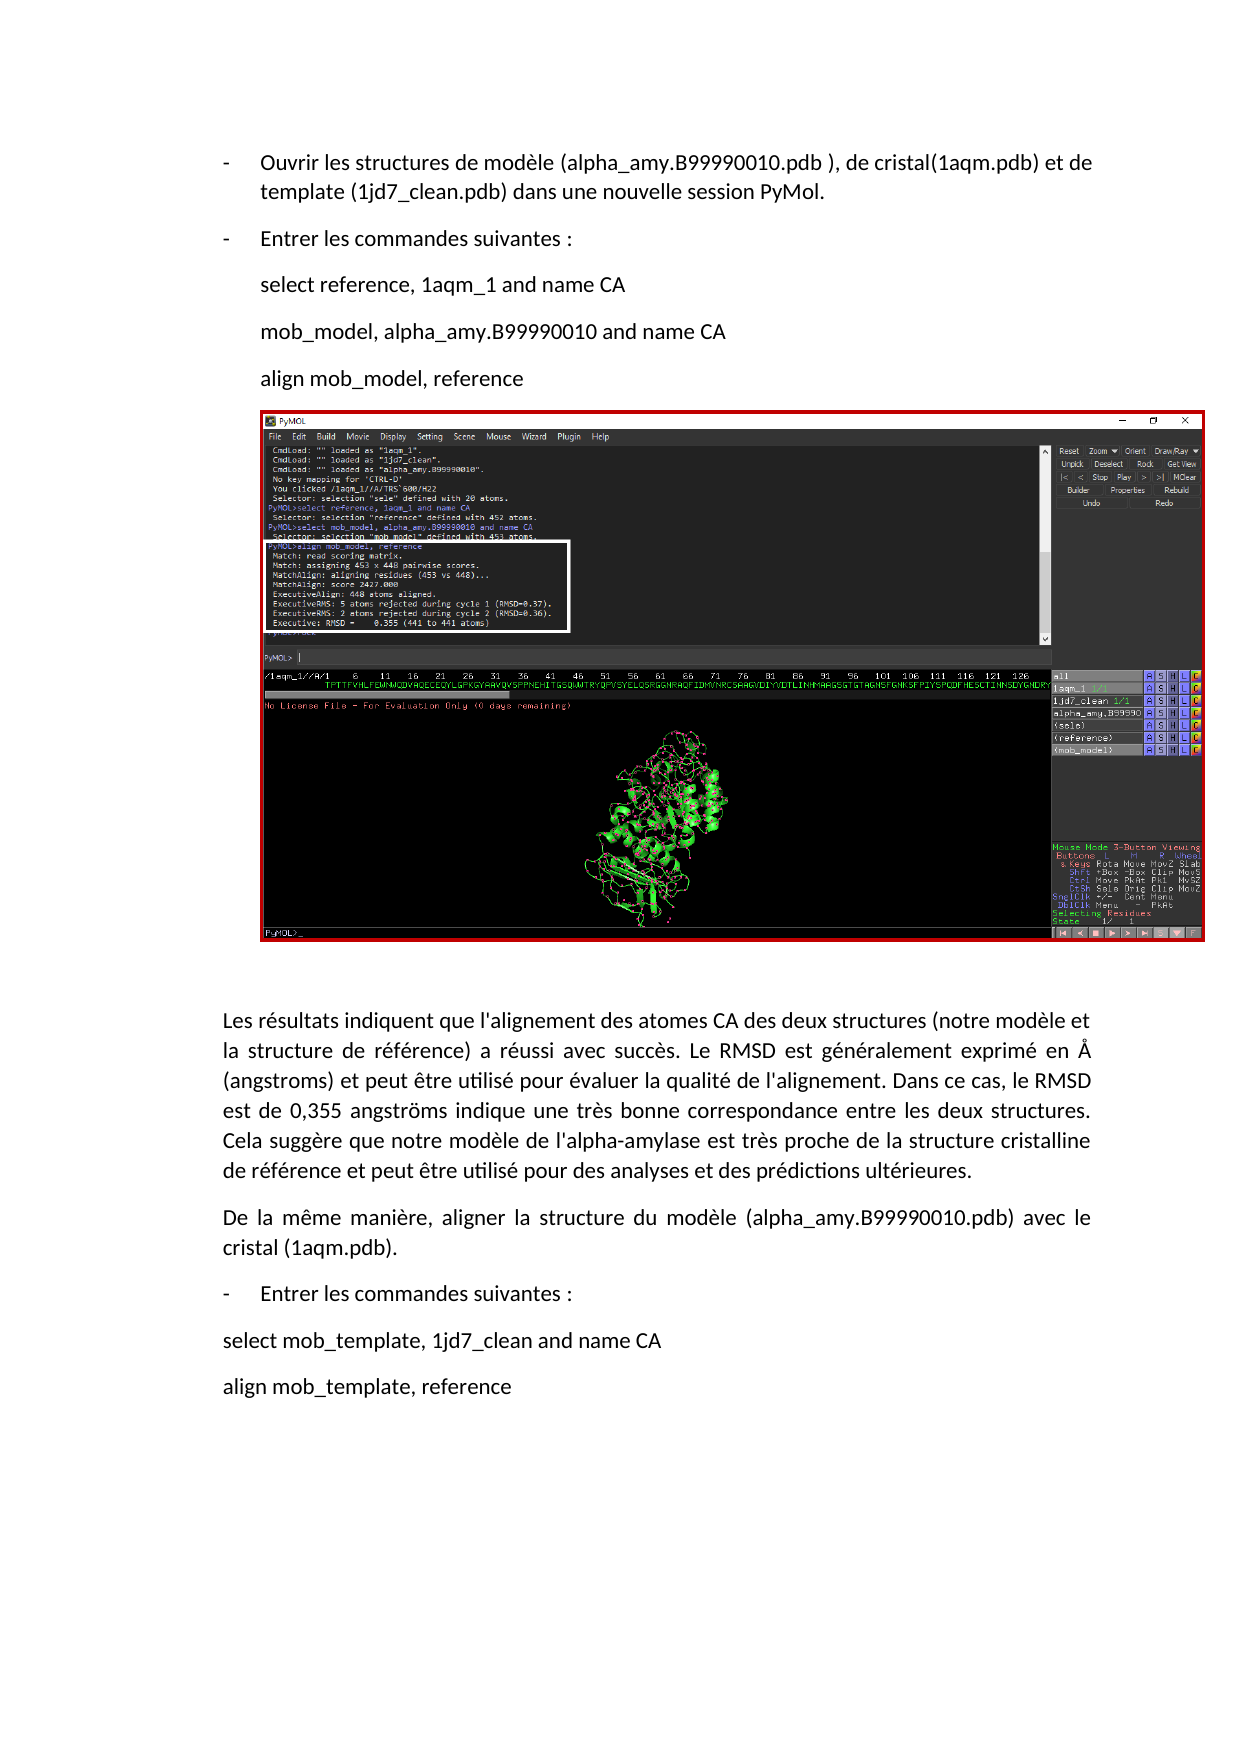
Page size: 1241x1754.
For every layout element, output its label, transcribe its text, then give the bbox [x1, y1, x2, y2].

list mob_model, alpha_amy.B99990010 and name CA [260, 317, 1093, 345]
list select reference, 1aqm_1 and name CA [260, 271, 1093, 299]
list Les résultats indiquent que l'alignement des atomes CA des deux structures (notre modèle et la structure de référence) a réussi avec succès. Le RMSD est généralement exprimé en Å (angstroms) et peut être utilisé pour évaluer la qualité de l'alignement. Dans ce cas, le RMSD est de 0,355 angströms indique une très bonne correspondance entre les deux structures. Cela suggère que notre modèle de l'alpha-amylase est très proche de la structure cristalline de référence et peut être utilisé pour des analyses et des prédictions ultérieures. [223, 1007, 1093, 1184]
list align mob_template, reference [223, 1372, 1093, 1400]
list De la même manière, aligner la structure du modèle (alpha_amy.B99990010.pdb) avec le cristal (1aqm.pdb). [223, 1203, 1093, 1261]
list select mob_template, 1jd7_clean and name CA [223, 1326, 1093, 1354]
list align mob_model, reference [260, 364, 1093, 392]
list Entrer les commandes suivantes : [223, 1279, 1093, 1307]
list Ouvrir les structures de modèle (alpha_amy.B99990010.pdb ), de cristal(1aqm.pdb) et de template (1jd7_clean.pdb) dans une nouvelle session PyMol. [223, 148, 1093, 206]
list Entrer les commandes suivantes : [223, 224, 1093, 252]
